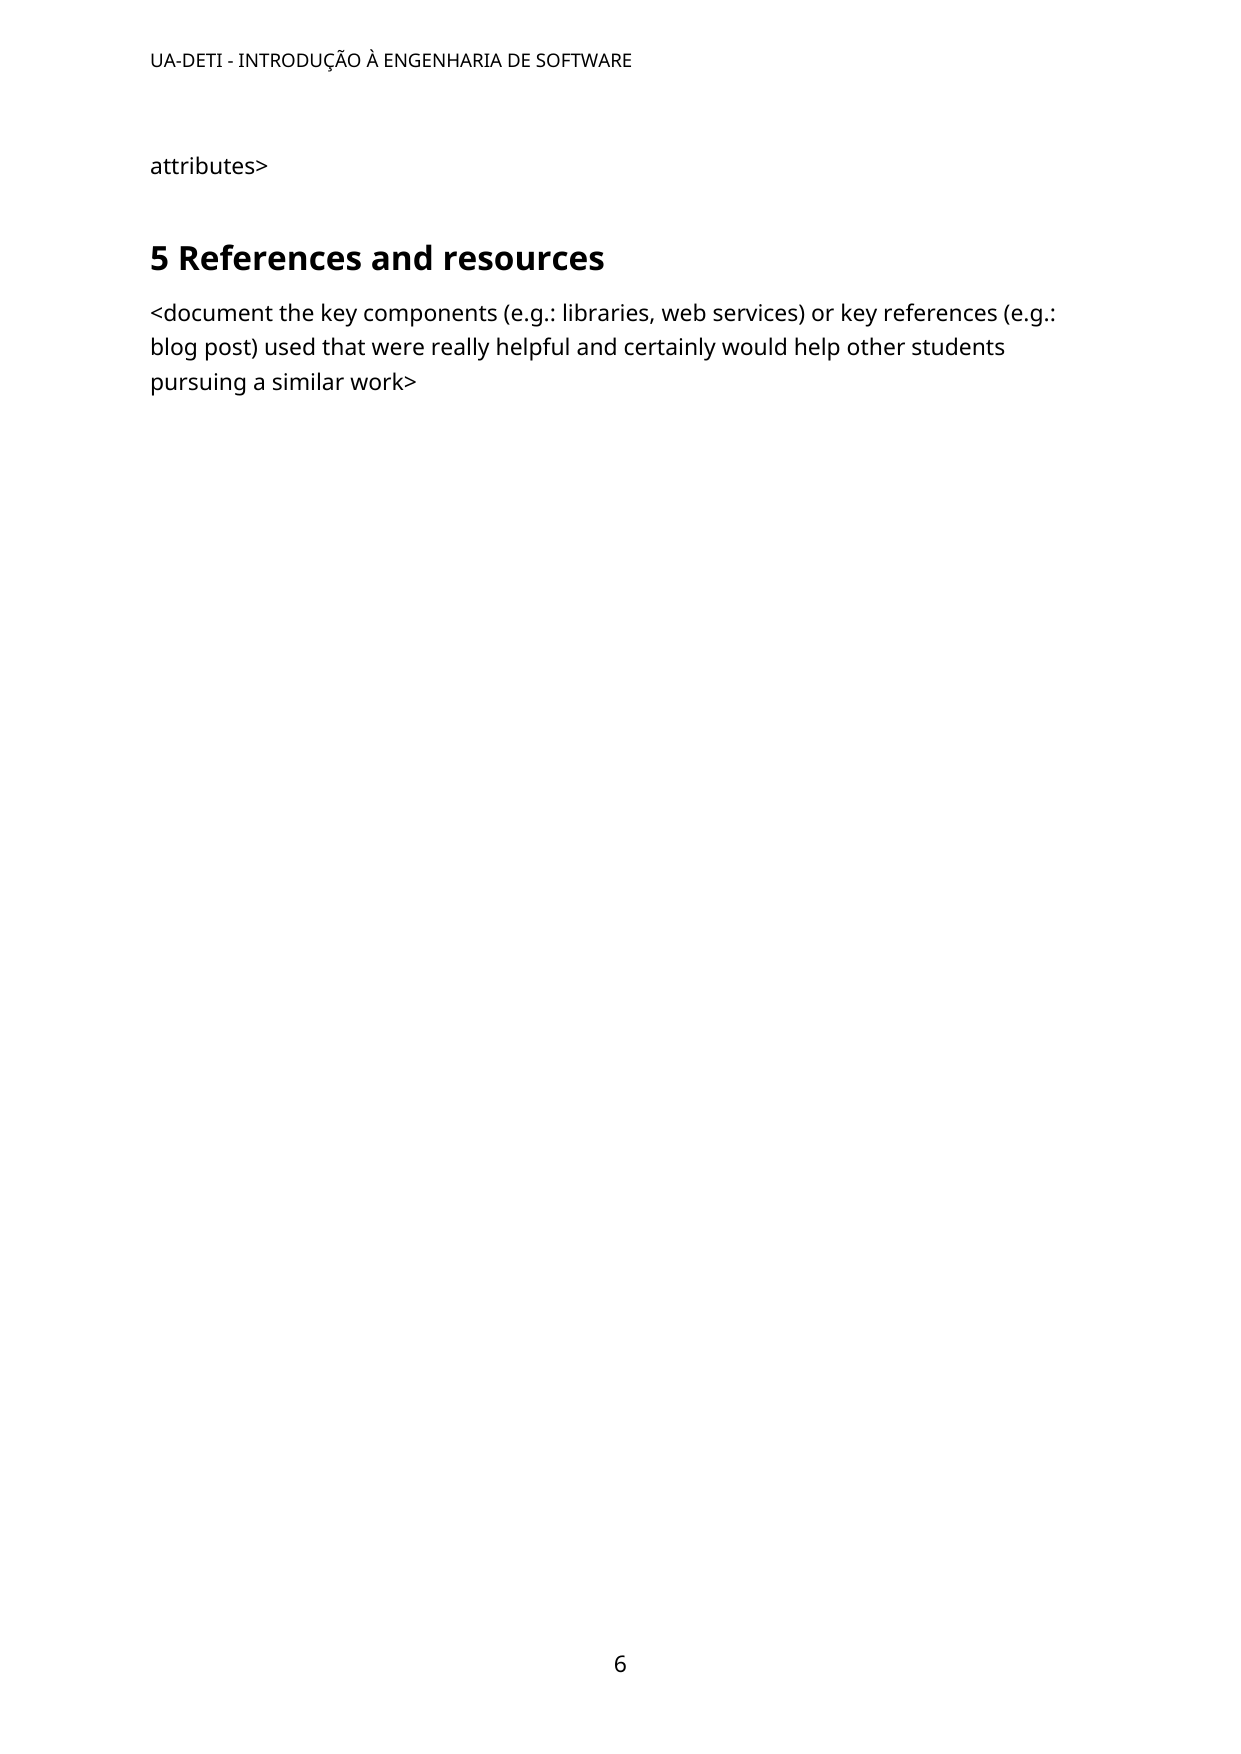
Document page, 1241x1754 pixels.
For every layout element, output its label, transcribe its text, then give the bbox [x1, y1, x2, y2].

text attributes> [150, 150, 1090, 181]
subtitle 5 References and resources [150, 234, 1090, 280]
text <document the key components (e.g.: libraries, web services) or key references (e.g.: blog post) used that were really helpful and certainly would help other students pursuing a similar work> [150, 297, 1090, 397]
